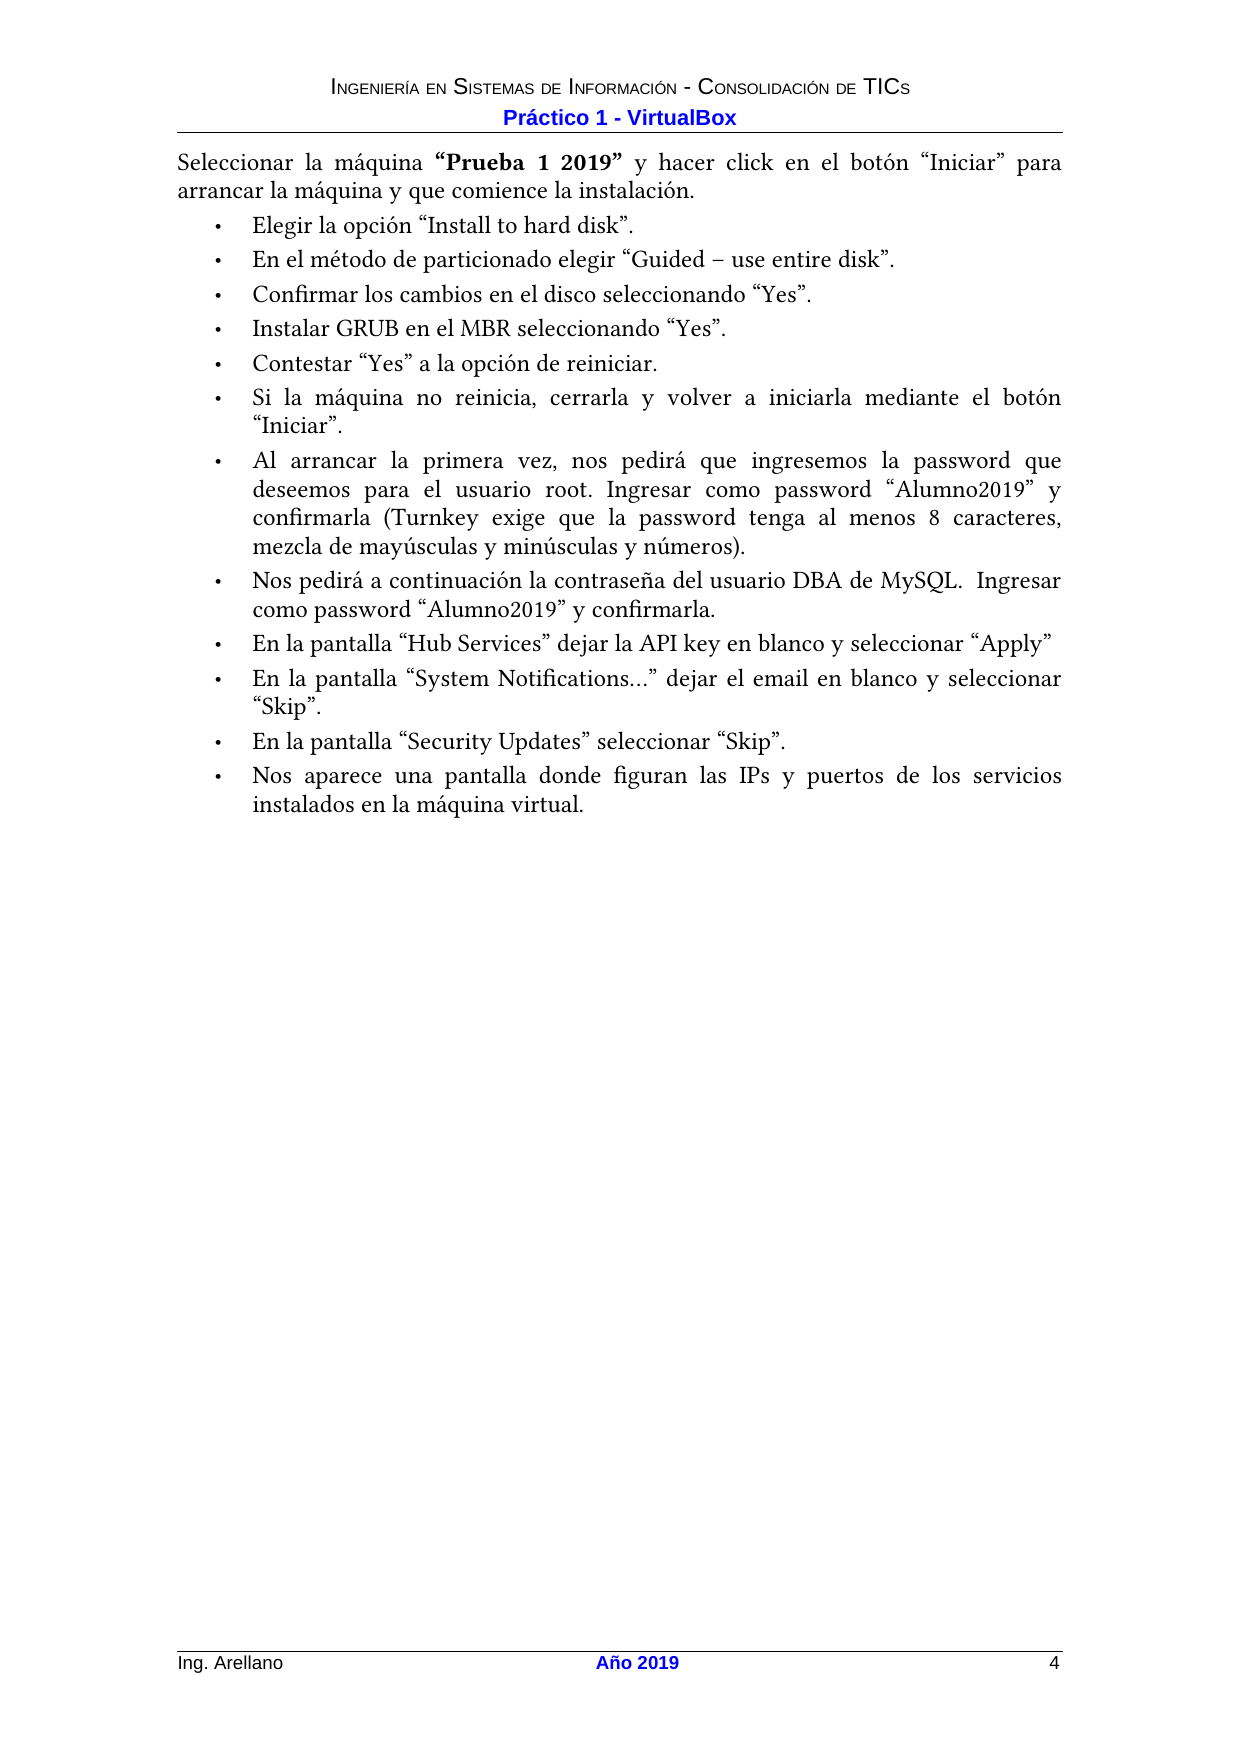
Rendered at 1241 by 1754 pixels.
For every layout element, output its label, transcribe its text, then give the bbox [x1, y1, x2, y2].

list Instalar GRUB en el MBR seleccionando “Yes”. [215, 314, 1063, 343]
list En el método de particionado elegir “Guided – use entire disk”. [215, 245, 1063, 274]
list Si la máquina no reinicia, cerrarla y volver a iniciarla mediante el botón “Iniciar”. [215, 383, 1063, 440]
list Contestar “Yes” a la opción de reiniciar. [215, 349, 1063, 377]
list Confirmar los cambios en el disco seleccionando “Yes”. [215, 280, 1063, 308]
list Nos pedirá a continuación la contraseña del usuario DBA de MySQL. Ingresar como password “Alumno2019” y confirmarla. [215, 566, 1063, 623]
list Nos aparece una pantalla donde figuran las IPs y puertos de los servicios instalados en la máquina virtual. [215, 761, 1063, 818]
text Seleccionar la máquina “Prueba 1 2019” y hacer click en el botón “Iniciar” para arrancar la máquina y que comience la instalación. [177, 148, 1063, 205]
list En la pantalla “Hub Services” dejar la API key en blanco y seleccionar “Apply” [215, 629, 1063, 658]
list En la pantalla “Security Updates” seleccionar “Skip”. [215, 727, 1063, 755]
list Al arrancar la primera vez, nos pedirá que ingresemos la password que deseemos para el usuario root. Ingresar como password “Alumno2019” y confirmarla (Turnkey exige que la password tenga al menos 8 caracteres, mezcla de mayúsculas y minúsculas y números). [215, 446, 1063, 560]
list Elegir la opción “Install to hard disk”. [215, 211, 1063, 239]
list En la pantalla “System Notifications...” dejar el email en blanco y seleccionar “Skip”. [215, 664, 1063, 721]
